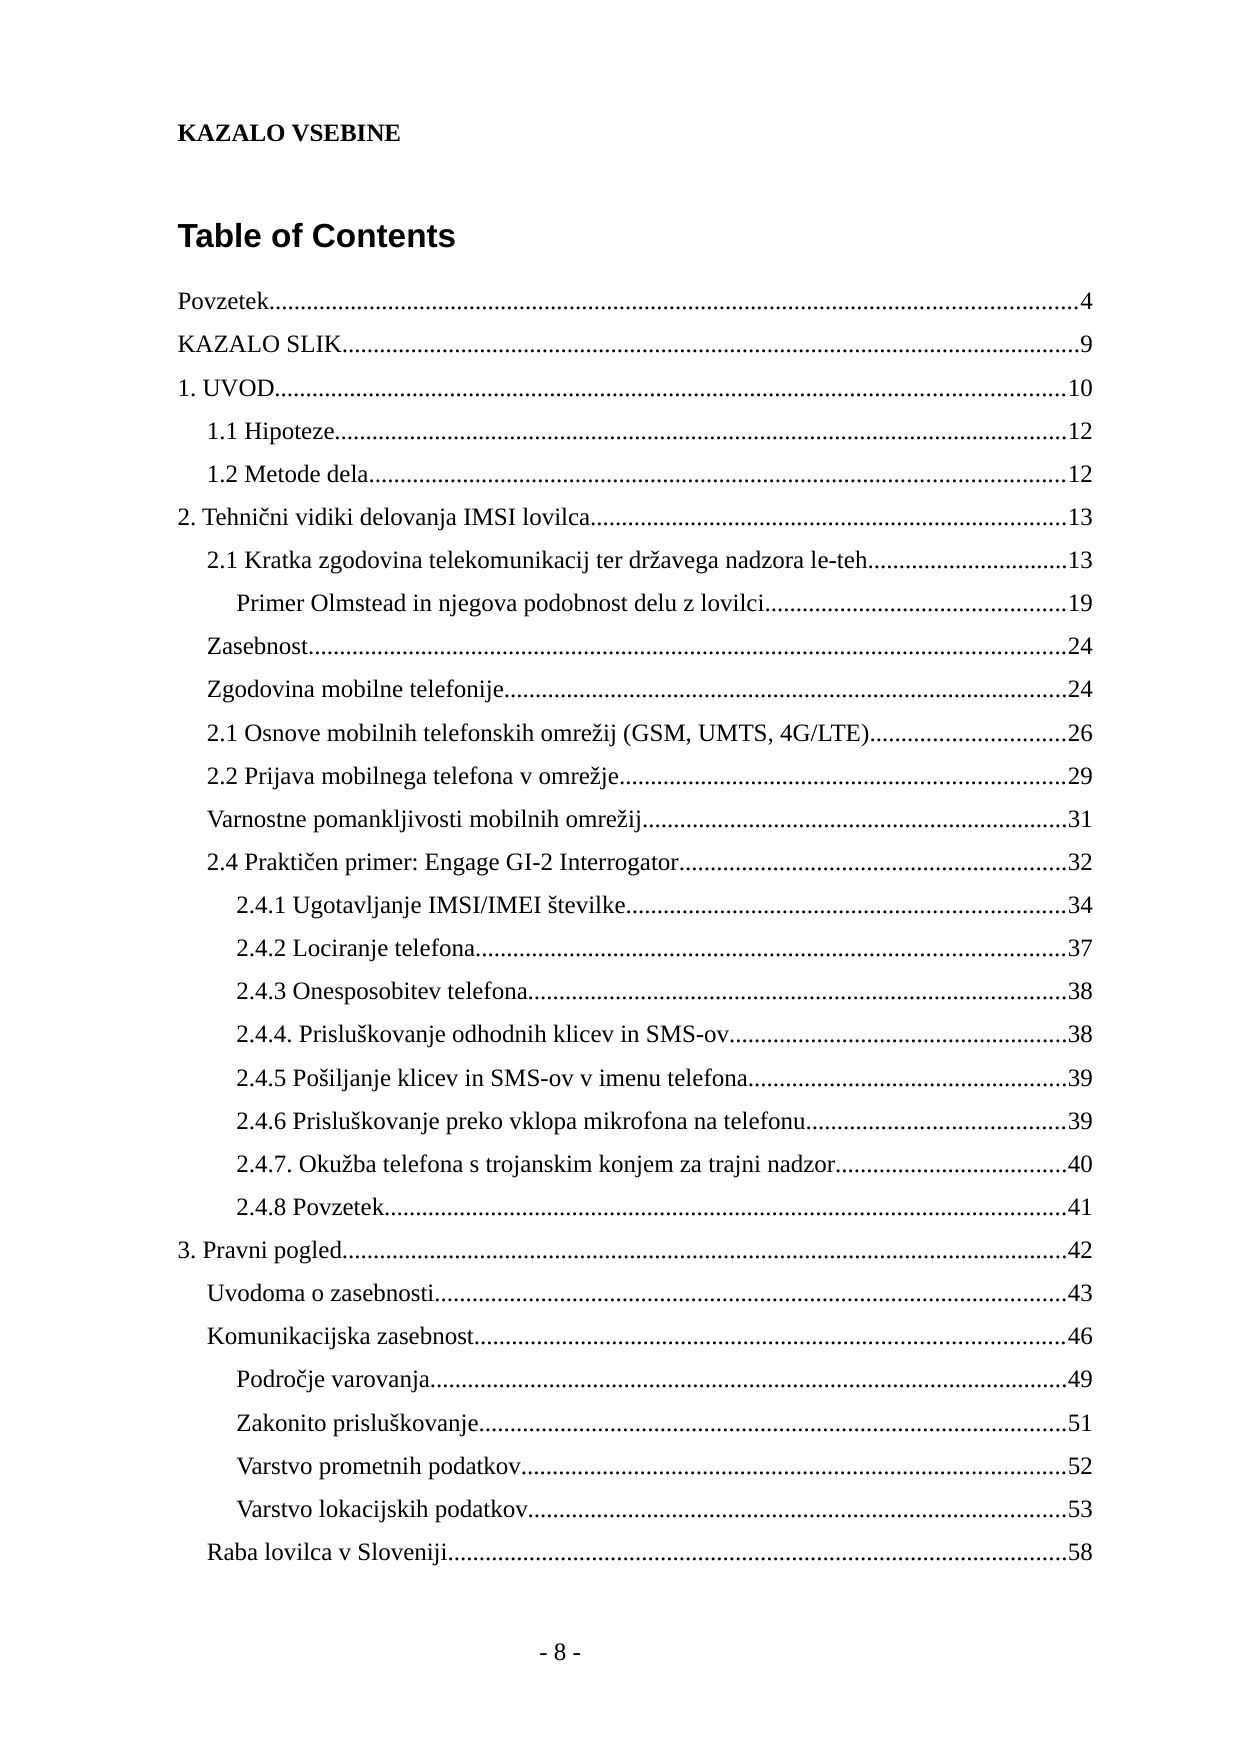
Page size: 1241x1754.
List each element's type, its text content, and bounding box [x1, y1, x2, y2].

text KAZALO SLIK 9 [177, 329, 1093, 358]
text 1.1 Hipoteze 12 [207, 416, 1093, 444]
text 1.2 Metode dela 12 [207, 459, 1093, 488]
text Zasebnost 24 [207, 631, 1093, 660]
text 2.4.5 Pošiljanje klicev in SMS-ov v imenu telefona 39 [236, 1063, 1093, 1091]
text Zgodovina mobilne telefonije 24 [207, 674, 1093, 703]
subtitle Table of Contents [177, 216, 1093, 255]
text Varnostne pomankljivosti mobilnih omrežij 31 [207, 804, 1093, 833]
text Varstvo lokacijskih podatkov 53 [236, 1494, 1093, 1523]
text Varstvo prometnih podatkov 52 [236, 1451, 1093, 1479]
text 2.1 Osnove mobilnih telefonskih omrežij (GSM, UMTS, 4G/LTE) 26 [207, 718, 1093, 746]
text 2.4.1 Ugotavljanje IMSI/IMEI številke 34 [236, 890, 1093, 919]
text 2.4.7. Okužba telefona s trojanskim konjem za trajni nadzor 40 [236, 1149, 1093, 1178]
text 2.4.4. Prisluškovanje odhodnih klicev in SMS-ov 38 [236, 1019, 1093, 1048]
text 3. Pravni pogled 42 [177, 1235, 1093, 1264]
text Uvodoma o zasebnosti 43 [207, 1278, 1093, 1307]
text Povzetek 4 [177, 286, 1093, 315]
text 2.4 Praktičen primer: Engage GI-2 Interrogator 32 [207, 847, 1093, 876]
text 2.4.8 Povzetek 41 [236, 1192, 1093, 1221]
text 2.4.2 Lociranje telefona 37 [236, 933, 1093, 962]
text 2.4.3 Onesposobitev telefona 38 [236, 976, 1093, 1005]
text 2. Tehnični vidiki delovanja IMSI lovilca 13 [177, 502, 1093, 531]
text KAZALO VSEBINE [177, 118, 1093, 147]
text 2.1 Kratka zgodovina telekomunikacij ter državega nadzora le-teh 13 [207, 545, 1093, 574]
text 1. UVOD 10 [177, 373, 1093, 401]
text Komunikacijska zasebnost 46 [207, 1321, 1093, 1350]
text 2.4.6 Prisluškovanje preko vklopa mikrofona na telefonu 39 [236, 1106, 1093, 1134]
text Zakonito prisluškovanje 51 [236, 1408, 1093, 1436]
text Primer Olmstead in njegova podobnost delu z lovilci 19 [236, 588, 1093, 617]
text 2.2 Prijava mobilnega telefona v omrežje 29 [207, 761, 1093, 789]
text Raba lovilca v Sloveniji 58 [207, 1537, 1093, 1566]
text Področje varovanja 49 [236, 1364, 1093, 1393]
